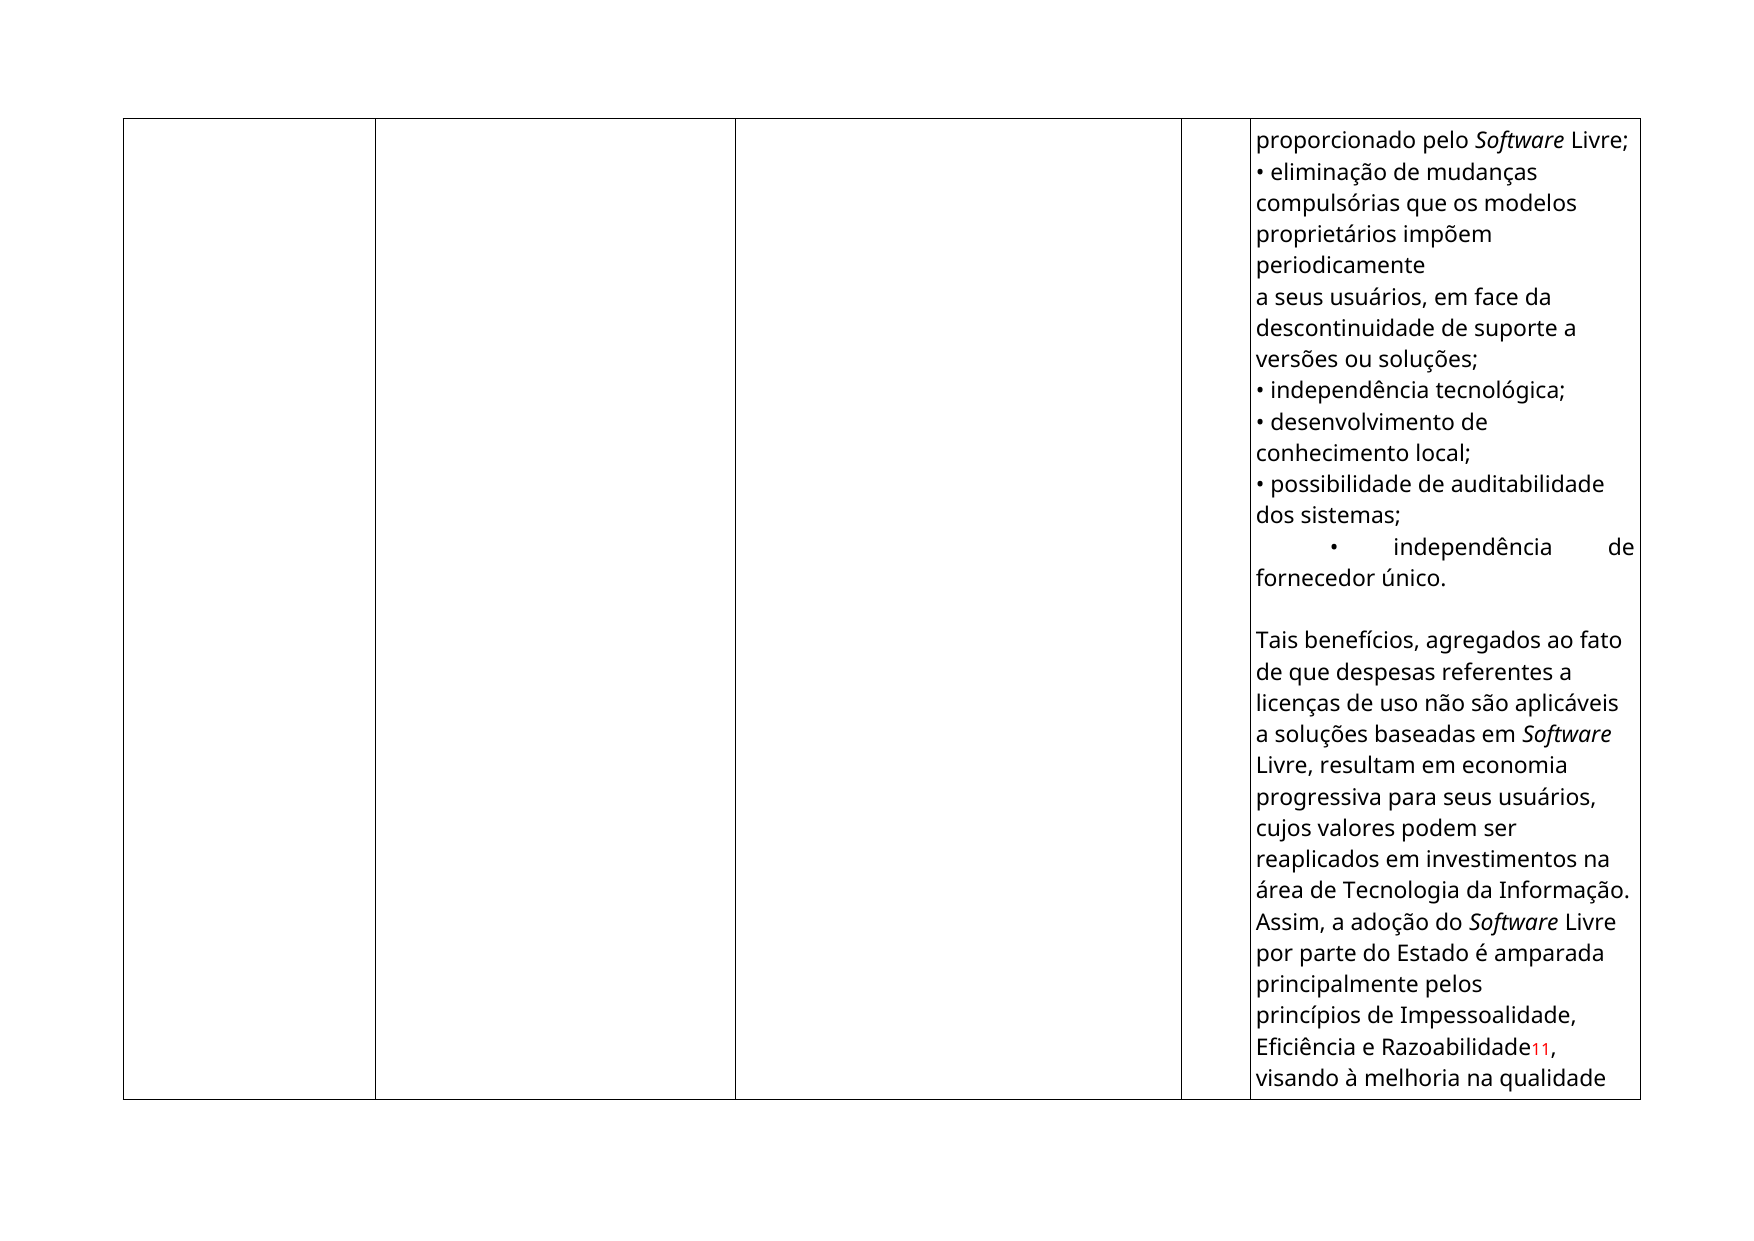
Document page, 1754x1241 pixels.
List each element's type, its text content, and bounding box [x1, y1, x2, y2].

table_cell [736, 119, 1181, 1099]
table_cell proporcionado pelo Software Livre; • eliminação de mudanças compulsórias que os modelos proprietários impõem periodicamente a seus usuários, em face da descontinuidade de suporte a versões ou soluções; • independência tecnológica; • desenvolvimento de conhecimento local; • possibilidade de auditabilidade dos sistemas; • independência de fornecedor único. Tais benefícios, agregados ao fato de que despesas referentes a licenças de uso não são aplicáveis a soluções baseadas em Software Livre, resultam em economia progressiva para seus usuários, cujos valores podem ser reaplicados em investimentos na área de Tecnologia da Informação. Assim, a adoção do Software Livre por parte do Estado é amparada principalmente pelos princípios de Impessoalidade, Eficiência e Razoabilidade11, visando à melhoria na qualidade [1251, 119, 1640, 1099]
table_cell [124, 119, 375, 1099]
table_cell [376, 119, 735, 1099]
table_cell [1182, 119, 1250, 1099]
